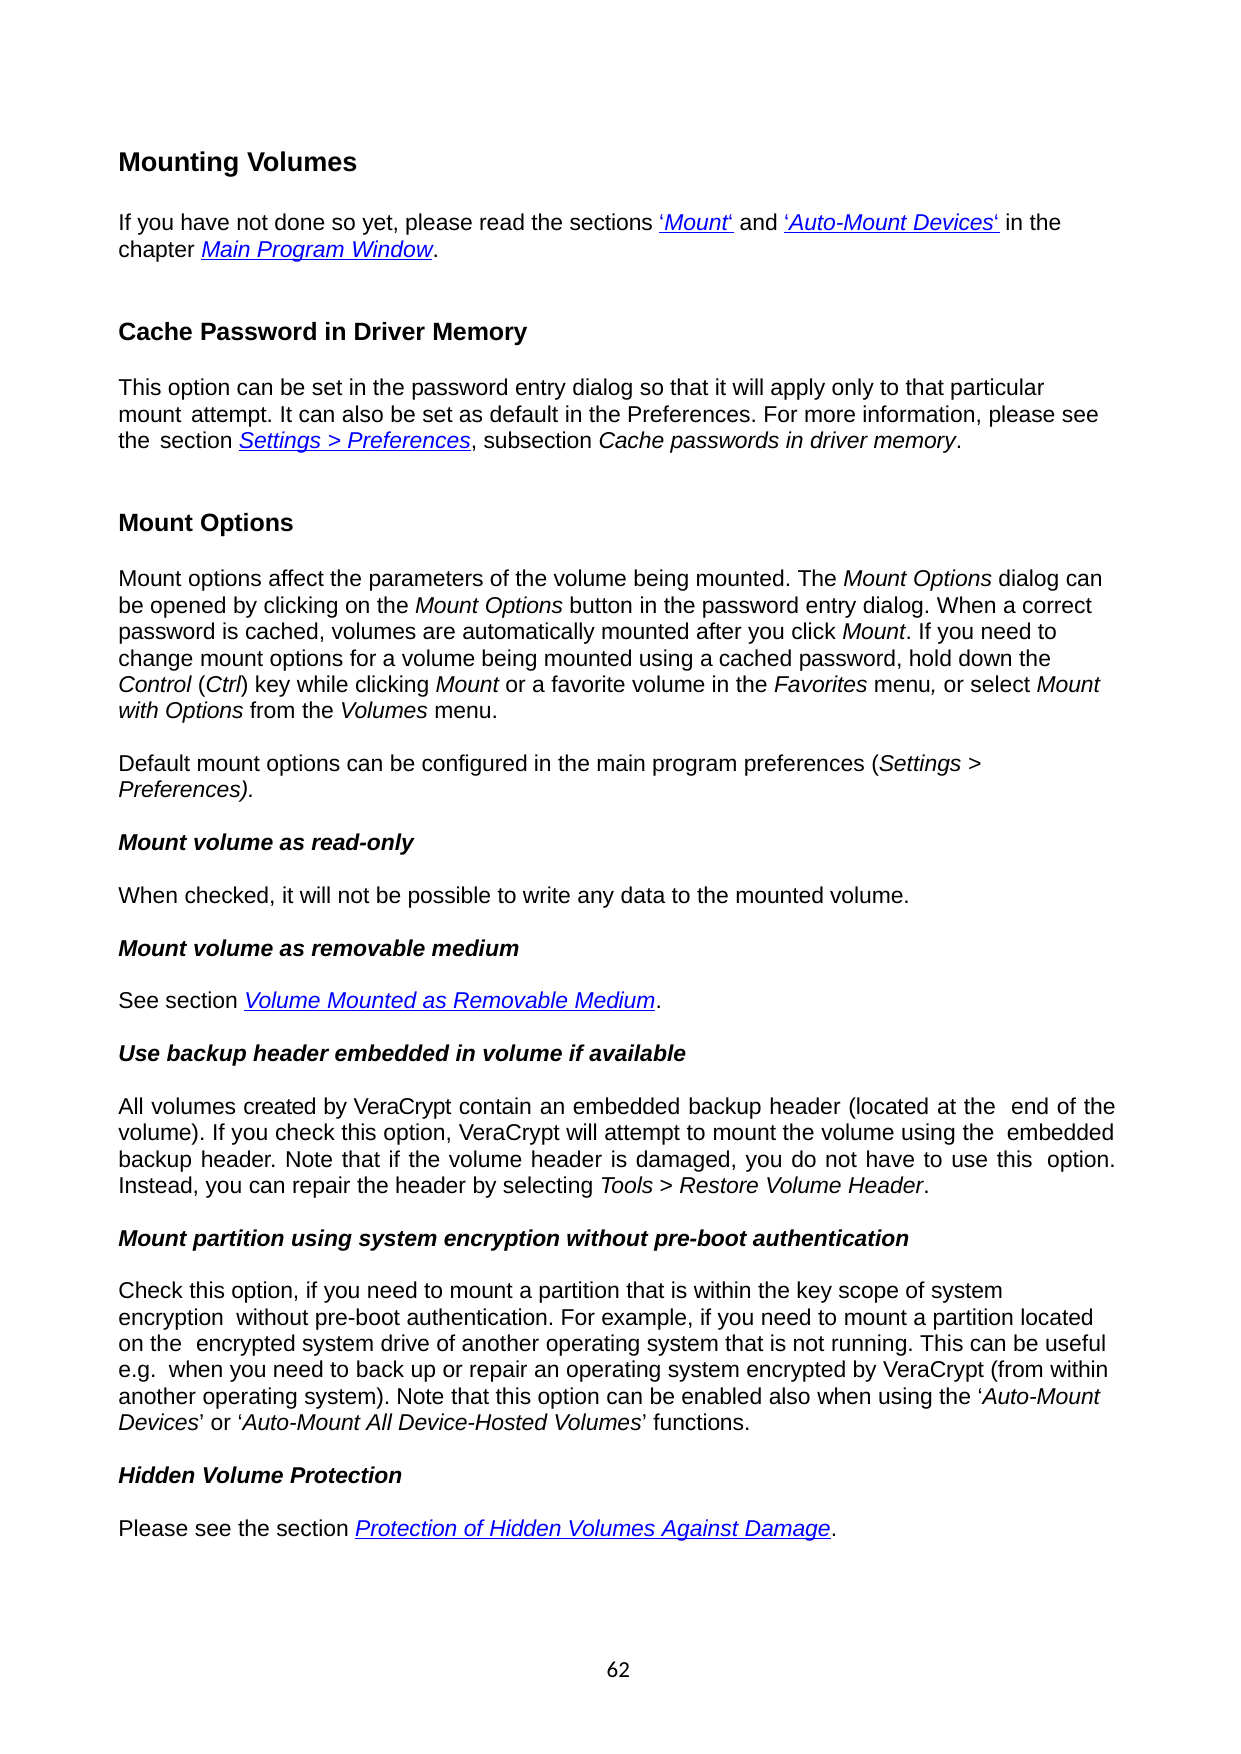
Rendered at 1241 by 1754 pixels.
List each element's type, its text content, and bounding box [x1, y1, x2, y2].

text Check this option, if you need to mount a partition that is within the key scope of system encryption without pre-boot authentication. For example, if you need to mount a partition located on the encrypted system drive of another operating system that is not running. This can be useful e.g. when you need to back up or repair an operating system encrypted by VeraCrypt (from within another operating system). Note that this option can be enabled also when using the ‘Auto-Mount Devices’ or ‘Auto-Mount All Device-Hosted Volumes’ functions. [118, 1277, 1109, 1436]
subtitle Cache Password in Driver Memory [118, 317, 1130, 346]
text Default mount options can be configured in the main program preferences (Settings > Preferences). [118, 750, 1105, 803]
subtitle Use backup header embedded in volume if available [118, 1040, 1130, 1066]
text If you have not done so yet, please read the sections ‘Mount‘ and ‘Auto-Mount Devices‘ in the chapter Main Program Window. [118, 209, 1108, 262]
subtitle Mount volume as removable medium [118, 934, 1130, 961]
text Please see the section Protection of Hidden Volumes Against Damage. [118, 1515, 1130, 1541]
subtitle Mounting Volumes [106, 146, 1130, 177]
text All volumes created by VeraCrypt contain an embedded backup header (located at the end of the volume). If you check this option, VeraCrypt will attempt to mount the volume using the embedded backup header. Note that if the volume header is damaged, you do not have to use this option. Instead, you can repair the header by selecting Tools > Restore Volume Header. [118, 1093, 1116, 1198]
text When checked, it will not be possible to write any data to the mounted volume. [118, 882, 1130, 908]
text See section Volume Mounted as Removable Medium. [118, 987, 1130, 1013]
text This option can be set in the password entry dialog so that it will apply only to that particular mount attempt. It can also be set as default in the Preferences. For more information, please see the section Settings > Preferences, subsection Cache passwords in driver memory. [118, 374, 1108, 453]
text Mount options affect the parameters of the volume being mounted. The Mount Options dialog can be opened by clicking on the Mount Options button in the password entry dialog. When a correct password is cached, volumes are automatically mounted after you click Mount. If you need to change mount options for a volume being mounted using a cached password, hold down the Control (Ctrl) key while clicking Mount or a favorite volume in the Favorites menu, or select Mount with Options from the Volumes menu. [118, 565, 1105, 723]
subtitle Mount volume as read-only [118, 829, 1130, 855]
subtitle Hidden Volume Protection [118, 1462, 1130, 1488]
subtitle Mount partition using system encryption without pre-boot authentication [118, 1225, 1130, 1251]
subtitle Mount Options [118, 508, 1130, 537]
